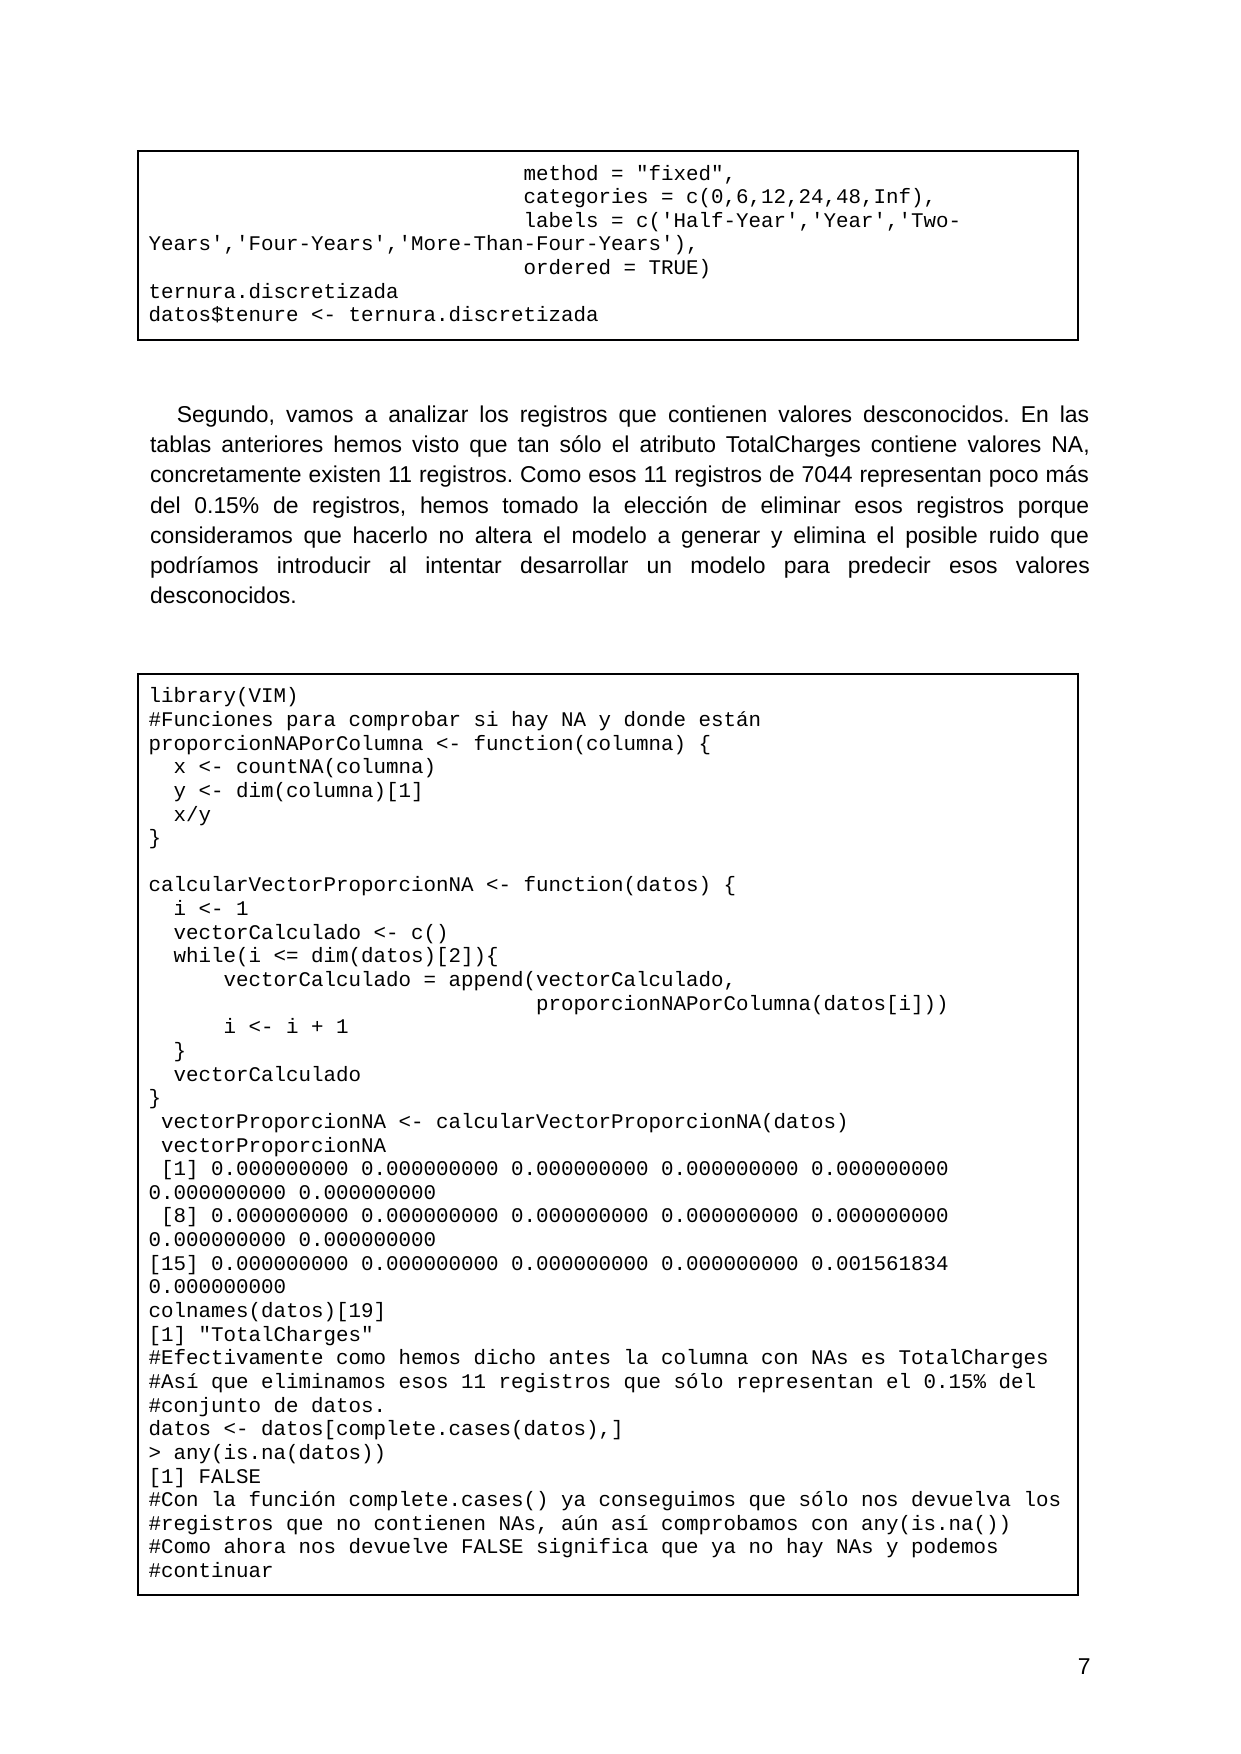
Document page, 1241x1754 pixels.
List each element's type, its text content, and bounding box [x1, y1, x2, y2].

text Segundo, vamos a analizar los registros que contienen valores desconocidos. En las tablas anteriores hemos visto que tan sólo el atributo TotalCharges contiene valores NA, concretamente existen 11 registros. Como esos 11 registros de 7044 representan poco más del 0.15% de registros, hemos tomado la elección de eliminar esos registros porque consideramos que hacerlo no altera el modelo a generar y elimina el posible ruido que podríamos introducir al intentar desarrollar un modelo para predecir esos valores desconocidos. [150, 401, 1090, 608]
table_header library(VIM) #Funciones para comprobar si hay NA y donde están proporcionNAPorColumna <- function(columna) { x <- countNA(columna) y <- dim(columna)[1] x/y } calcularVectorProporcionNA <- function(datos) { i <- 1 vectorCalculado <- c() while(i <= dim(datos)[2]){ vectorCalculado = append(vectorCalculado, proporcionNAPorColumna(datos[i])) i <- i + 1 } vectorCalculado } vectorProporcionNA <- calcularVectorProporcionNA(datos) vectorProporcionNA [1] 0.000000000 0.000000000 0.000000000 0.000000000 0.000000000 0.000000000 0.000000000 [8] 0.000000000 0.000000000 0.000000000 0.000000000 0.000000000 0.000000000 0.000000000 [15] 0.000000000 0.000000000 0.000000000 0.000000000 0.001561834 0.000000000 colnames(datos)[19] [1] "TotalCharges" #Efectivamente como hemos dicho antes la columna con NAs es TotalCharges #Así que eliminamos esos 11 registros que sólo representan el 0.15% del #conjunto de datos. datos <- datos[complete.cases(datos),] > any(is.na(datos)) [1] FALSE #Con la función complete.cases() ya conseguimos que sólo nos devuelva los #registros que no contienen NAs, aún así comprobamos con any(is.na()) #Como ahora nos devuelve FALSE significa que ya no hay NAs y podemos #continuar [139, 675, 1077, 1594]
table_header method = "fixed", categories = c(0,6,12,24,48,Inf), labels = c('Half-Year','Year','Two-Years','Four-Years','More-Than-Four-Years'), ordered = TRUE) ternura.discretizada datos$tenure <- ternura.discretizada [139, 152, 1077, 338]
